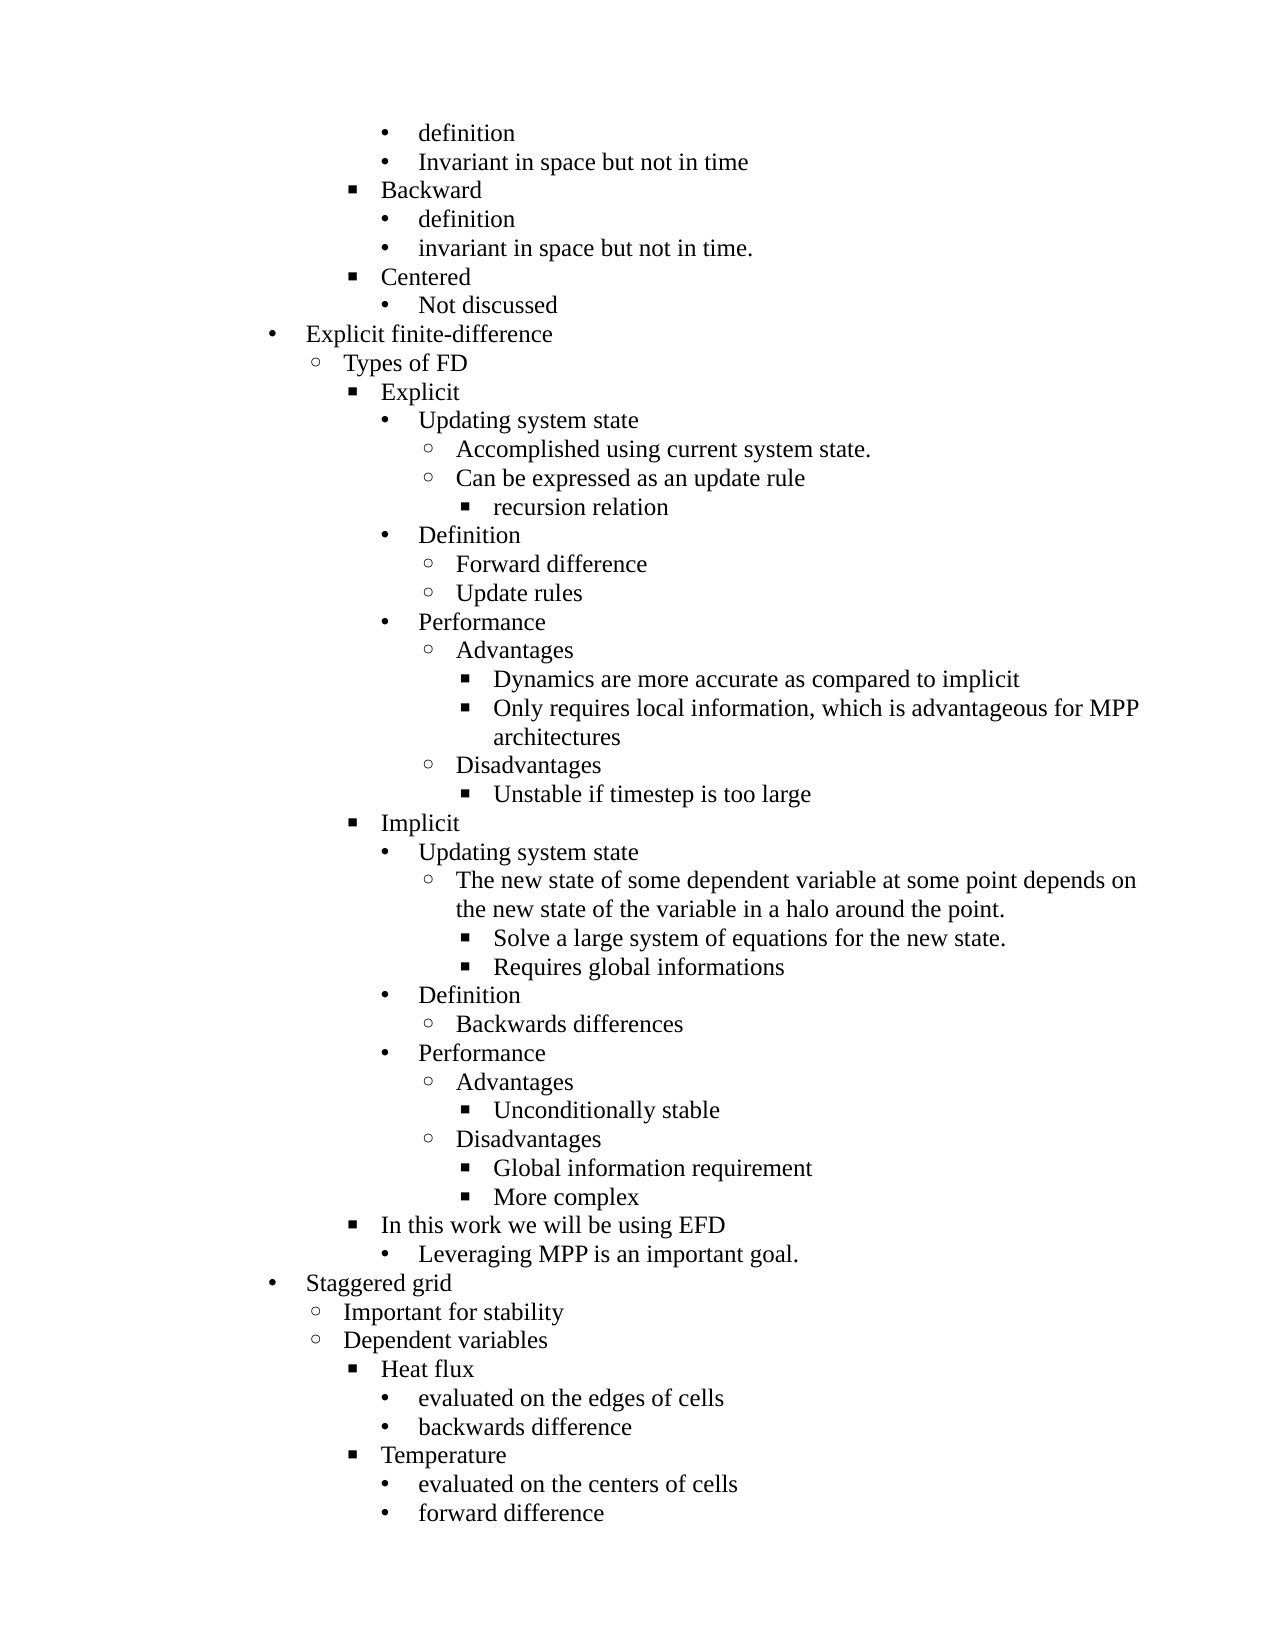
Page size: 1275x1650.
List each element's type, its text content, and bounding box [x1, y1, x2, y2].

list Types of FD [306, 348, 1157, 377]
list Temperature [343, 1441, 1157, 1469]
list Explicit [343, 377, 1157, 406]
list Implicit [343, 808, 1157, 837]
list forward difference [381, 1498, 1157, 1527]
list Not discussed [381, 291, 1157, 319]
list Requires global informations [456, 952, 1157, 981]
list Updating system state [381, 837, 1157, 866]
list Centered [343, 262, 1157, 291]
list definition [381, 118, 1157, 147]
list Disadvantages [418, 1124, 1157, 1153]
list Staggered grid [268, 1268, 1157, 1297]
list In this work we will be using EFD [343, 1211, 1157, 1239]
list Global information requirement [456, 1153, 1157, 1182]
list Solve a large system of equations for the new state. [456, 923, 1157, 952]
list Disadvantages [418, 751, 1157, 779]
list definition [381, 204, 1157, 233]
list Dependent variables [306, 1326, 1157, 1354]
list Backward [343, 176, 1157, 204]
list Can be expressed as an update rule [418, 463, 1157, 492]
list Leveraging MPP is an important goal. [381, 1239, 1157, 1268]
list Invariant in space but not in time [381, 147, 1157, 176]
list Unconditionally stable [456, 1096, 1157, 1124]
list Explicit finite-difference [268, 319, 1157, 348]
list More complex [456, 1182, 1157, 1211]
list Dynamics are more accurate as compared to implicit [456, 664, 1157, 693]
list The new state of some dependent variable at some point depends on the new state of the variable in a halo around the point. [418, 866, 1157, 923]
list Update rules [418, 578, 1157, 607]
list Updating system state [381, 406, 1157, 434]
list Advantages [418, 1067, 1157, 1096]
list recursion relation [456, 492, 1157, 521]
list Performance [381, 607, 1157, 636]
list Unstable if timestep is too large [456, 779, 1157, 808]
list evaluated on the edges of cells [381, 1383, 1157, 1412]
list invariant in space but not in time. [381, 233, 1157, 262]
list backwards difference [381, 1412, 1157, 1441]
list Definition [381, 521, 1157, 549]
list Only requires local information, which is advantageous for MPP architectures [456, 693, 1157, 751]
list Advantages [418, 636, 1157, 664]
list Important for stability [306, 1297, 1157, 1326]
list Performance [381, 1038, 1157, 1067]
list Heat flux [343, 1354, 1157, 1383]
list Accomplished using current system state. [418, 434, 1157, 463]
list Backwards differences [418, 1009, 1157, 1038]
list Definition [381, 981, 1157, 1009]
list Forward difference [418, 549, 1157, 578]
list evaluated on the centers of cells [381, 1469, 1157, 1498]
